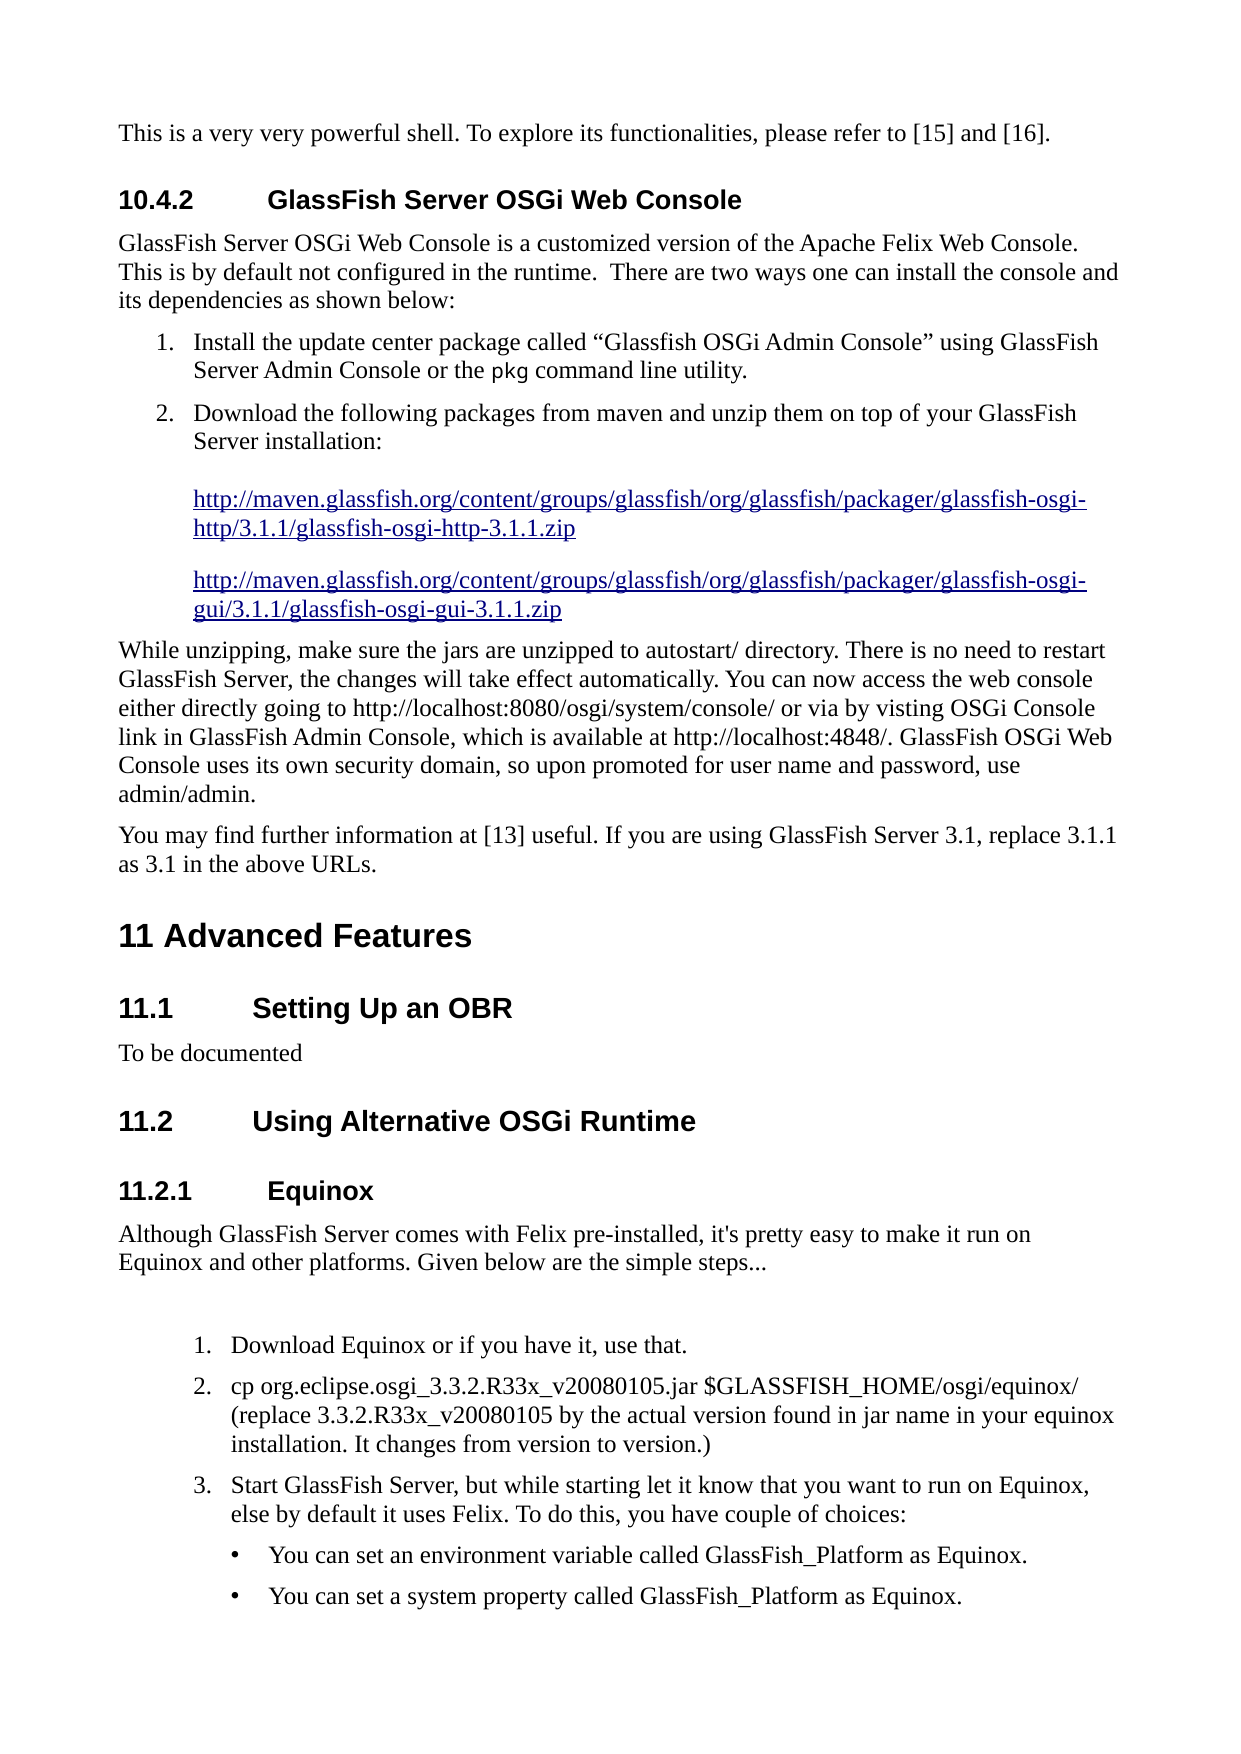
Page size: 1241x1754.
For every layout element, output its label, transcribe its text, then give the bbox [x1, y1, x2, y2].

list Download Equinox or if you have it, use that. [193, 1330, 1122, 1359]
subtitle Setting Up an OBR [118, 992, 1122, 1025]
text While unzipping, make sure the jars are unzipped to autostart/ directory. There is no need to restart GlassFish Server, the changes will take effect automatically. You can now access the web console either directly going to http://localhost:8080/osgi/system/console/ or via by visting OSGi Console link in GlassFish Admin Console, which is available at http://localhost:4848/. GlassFish OSGi Web Console uses its own security domain, so upon promoted for user name and password, use admin/admin. [118, 635, 1122, 808]
list You can set a system property called GlassFish_Platform as Equinox. [231, 1581, 1122, 1610]
list You can set an environment variable called GlassFish_Platform as Equinox. [231, 1540, 1122, 1569]
list Install the update center package called “Glassfish OSGi Admin Console” using GlassFish Server Admin Console or the pkg command line utility. [156, 327, 1122, 385]
text To be documented [118, 1038, 1122, 1066]
text GlassFish Server OSGi Web Console is a customized version of the Apache Felix Web Console. This is by default not configured in the runtime. There are two ways one can install the console and its dependencies as shown below: [118, 228, 1122, 314]
subtitle Equinox [118, 1175, 1122, 1206]
subtitle Advanced Features [118, 915, 1122, 954]
text Although GlassFish Server comes with Felix pre-installed, it's pretty easy to make it run on Equinox and other platforms. Given below are the simple steps... [118, 1219, 1122, 1276]
list Download the following packages from maven and unzip them on top of your GlassFish Server installation: http://maven.glassfish.org/content/groups/glassfish/org/glassfish/packager/glassfish-osgi-http/3.1.1/glassfish-osgi-http-3.1.1.zip http://maven.glassfish.org/content/groups/glassfish/org/glassfish/packager/glassfish-osgi-gui/3.1.1/glassfish-osgi-gui-3.1.1.zip [156, 398, 1122, 623]
subtitle Using Alternative OSGi Runtime [118, 1104, 1122, 1137]
list cp org.eclipse.osgi_3.3.2.R33x_v20080105.jar $GLASSFISH_HOME/osgi/equinox/ (replace 3.3.2.R33x_v20080105 by the actual version found in jar name in your equinox installation. It changes from version to version.) [193, 1371, 1122, 1457]
subtitle GlassFish Server OSGi Web Console [118, 184, 1122, 216]
text This is a very very powerful shell. To explore its functionalities, please refer to [15] and [16]. [118, 118, 1122, 147]
list Start GlassFish Server, but while starting let it know that you want to run on Equinox, else by default it uses Felix. To do this, you have couple of choices: [193, 1470, 1122, 1527]
text You may find further information at [13] useful. If you are using GlassFish Server 3.1, replace 3.1.1 as 3.1 in the above URLs. [118, 820, 1122, 878]
